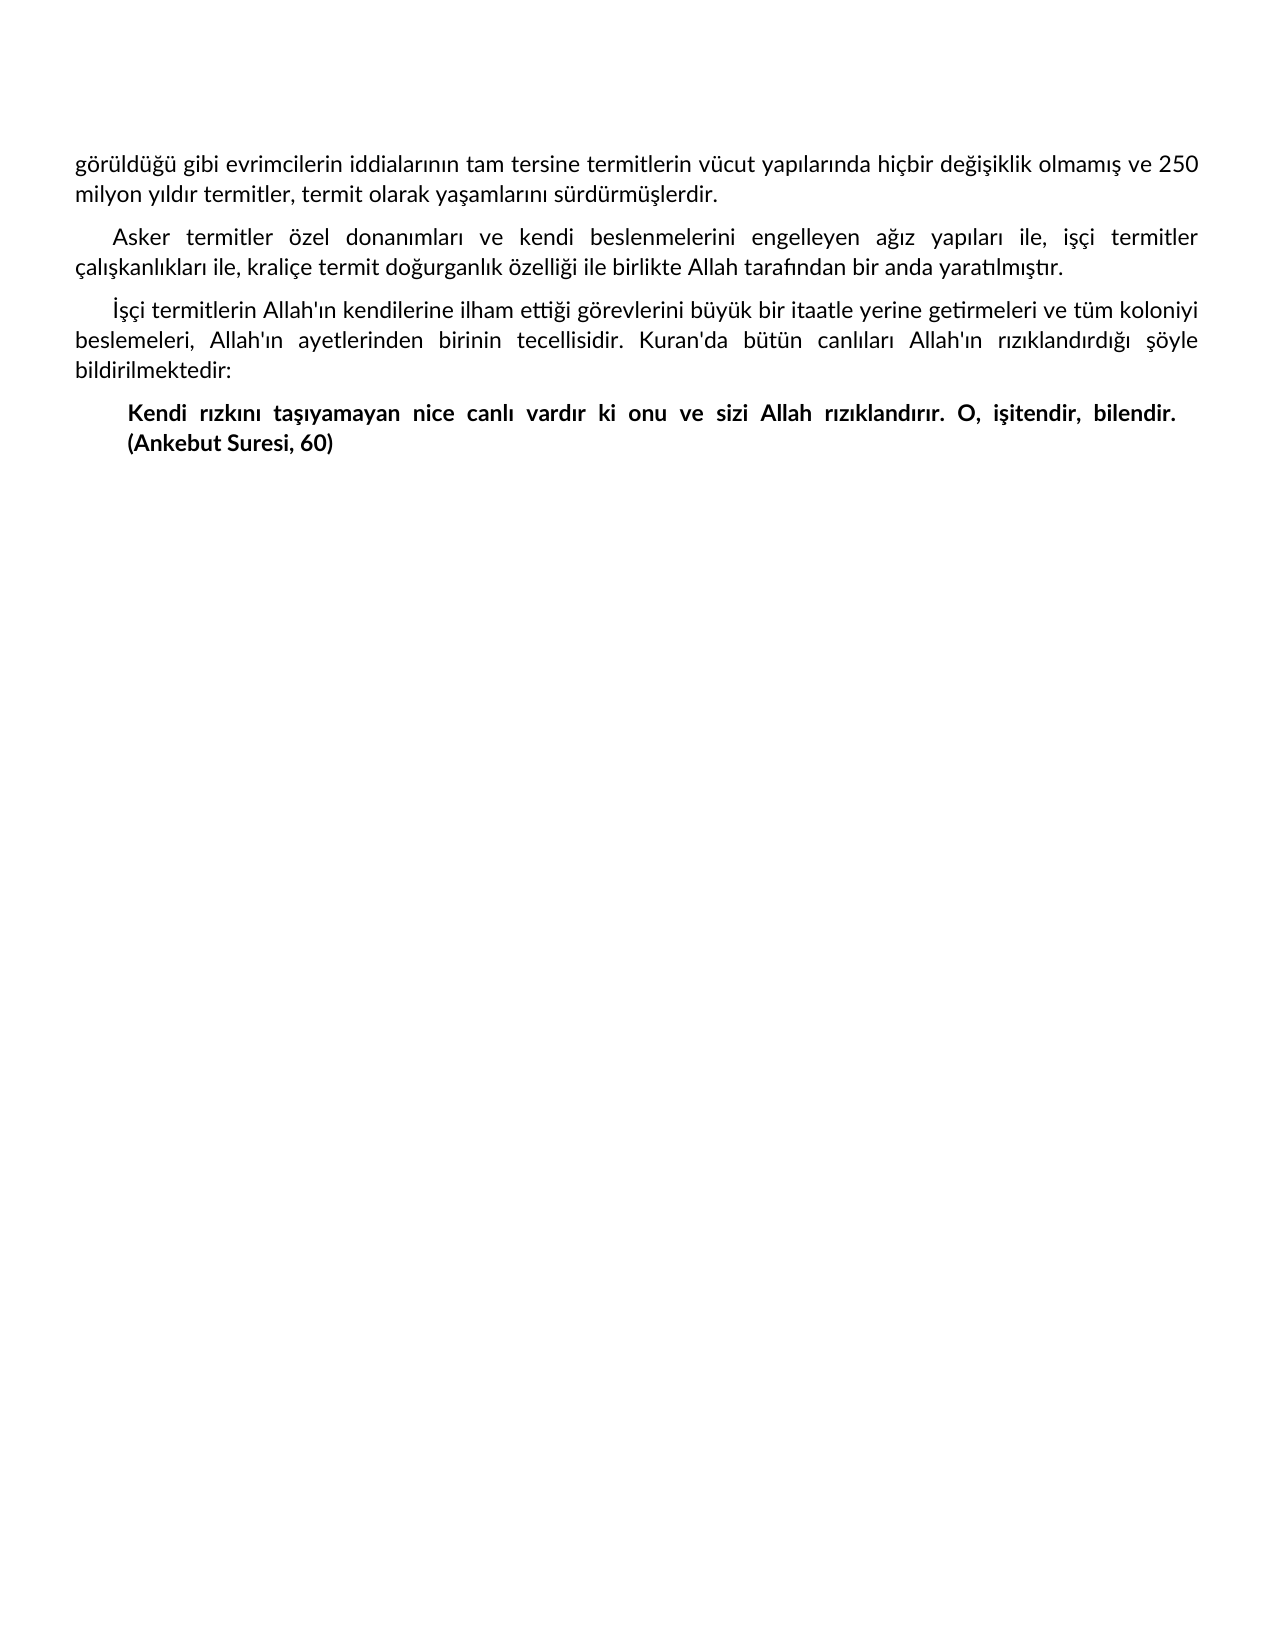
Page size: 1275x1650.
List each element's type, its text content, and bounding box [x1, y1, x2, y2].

text Kendi rızkını taşıyamayan nice canlı vardır ki onu ve sizi Allah rızıklandırır. O, işitendir, bilendir. (Ankebut Suresi, 60) [127, 399, 1177, 457]
text İşçi termitlerin Allah'ın kendilerine ilham ettiği görevlerini büyük bir itaatle yerine getirmeleri ve tüm koloniyi beslemeleri, Allah'ın ayetlerinden birinin tecellisidir. Kuran'da bütün canlıları Allah'ın rızıklandırdığı şöyle bildirilmektedir: [75, 296, 1200, 384]
text Asker termitler özel donanımları ve kendi beslenmelerini engelleyen ağız yapıları ile, işçi termitler çalışkanlıkları ile, kraliçe termit doğurganlık özelliği ile birlikte Allah tarafından bir anda yaratılmıştır. [75, 223, 1200, 281]
text görüldüğü gibi evrimcilerin iddialarının tam tersine termitlerin vücut yapılarında hiçbir değişiklik olmamış ve 250 milyon yıldır termitler, termit olarak yaşamlarını sürdürmüşlerdir. [75, 150, 1200, 208]
